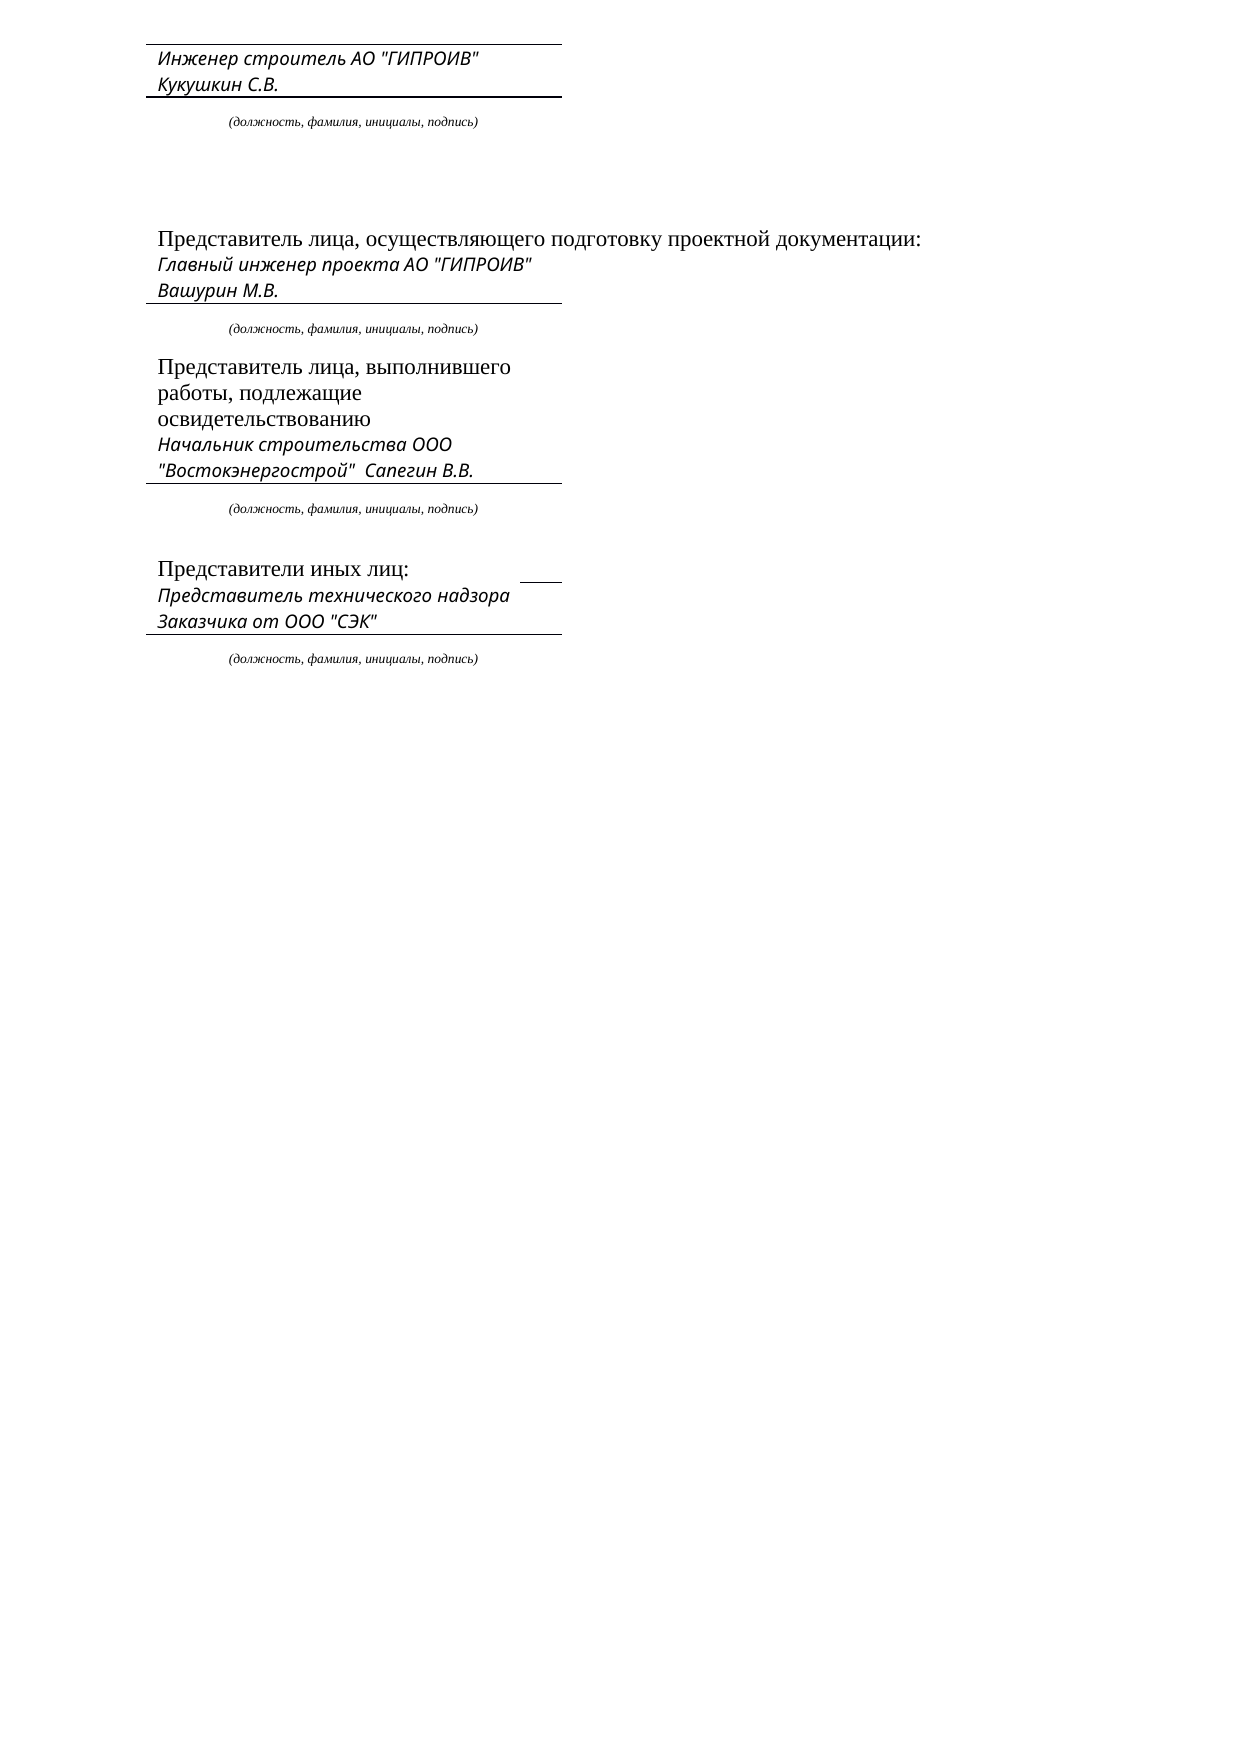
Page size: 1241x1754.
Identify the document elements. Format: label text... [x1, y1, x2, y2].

table_cell [562, 634, 1240, 683]
table_cell [562, 533, 1240, 582]
table_cell [562, 353, 1240, 432]
table_cell Представитель лица, выполнившего работы, подлежащие освидетельствованию [146, 353, 562, 432]
table_cell [562, 44, 1240, 96]
table_cell [520, 533, 562, 582]
table_cell [562, 582, 1240, 634]
table_cell [562, 432, 1240, 483]
table_cell Представители иных лиц: [146, 533, 520, 582]
table_cell [562, 483, 1240, 533]
table_cell [1144, 146, 1240, 252]
table_cell (должность, фамилия, инициалы, подпись) [146, 98, 562, 146]
table_cell [562, 96, 1240, 146]
table_cell Представитель лица, осуществляющего подготовку проектной документации: [146, 146, 1144, 252]
table_cell Начальник строительства ООО "Востокэнергострой" Сапегин В.В. [146, 432, 562, 483]
table_cell (должность, фамилия, инициалы, подпись) [146, 304, 562, 353]
table_cell [562, 252, 1240, 303]
table_cell Главный инженер проекта АО "ГИПРОИВ" Вашурин М.В. [146, 252, 562, 303]
table_cell (должность, фамилия, инициалы, подпись) [146, 635, 562, 683]
table_cell Инженер строитель АО "ГИПРОИВ" Кукушкин С.В. [146, 45, 562, 96]
table_cell (должность, фамилия, инициалы, подпись) [146, 484, 562, 533]
table_cell Представитель технического надзора Заказчика от ООО "СЭК" [146, 582, 562, 634]
table_cell [562, 303, 1240, 353]
